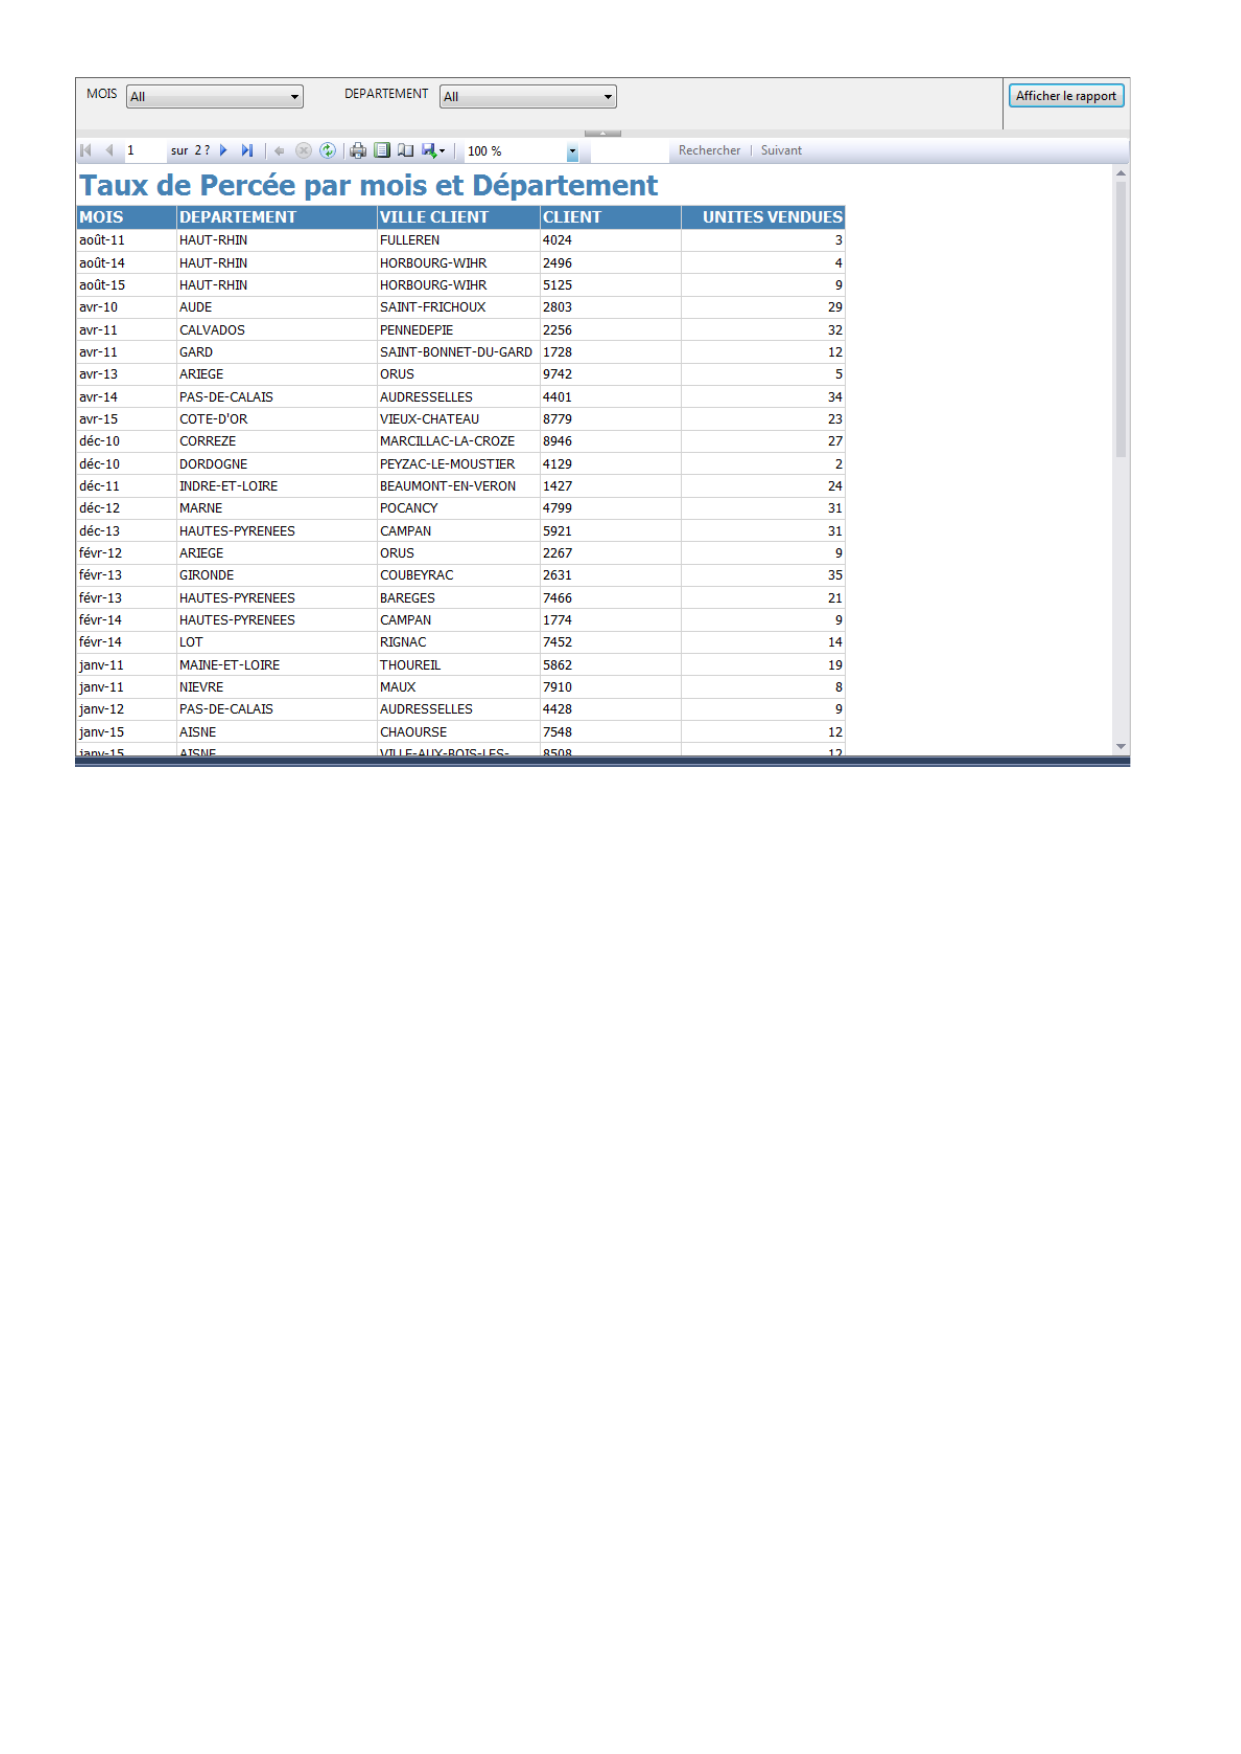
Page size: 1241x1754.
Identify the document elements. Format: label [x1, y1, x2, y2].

picture [75, 75, 1131, 767]
